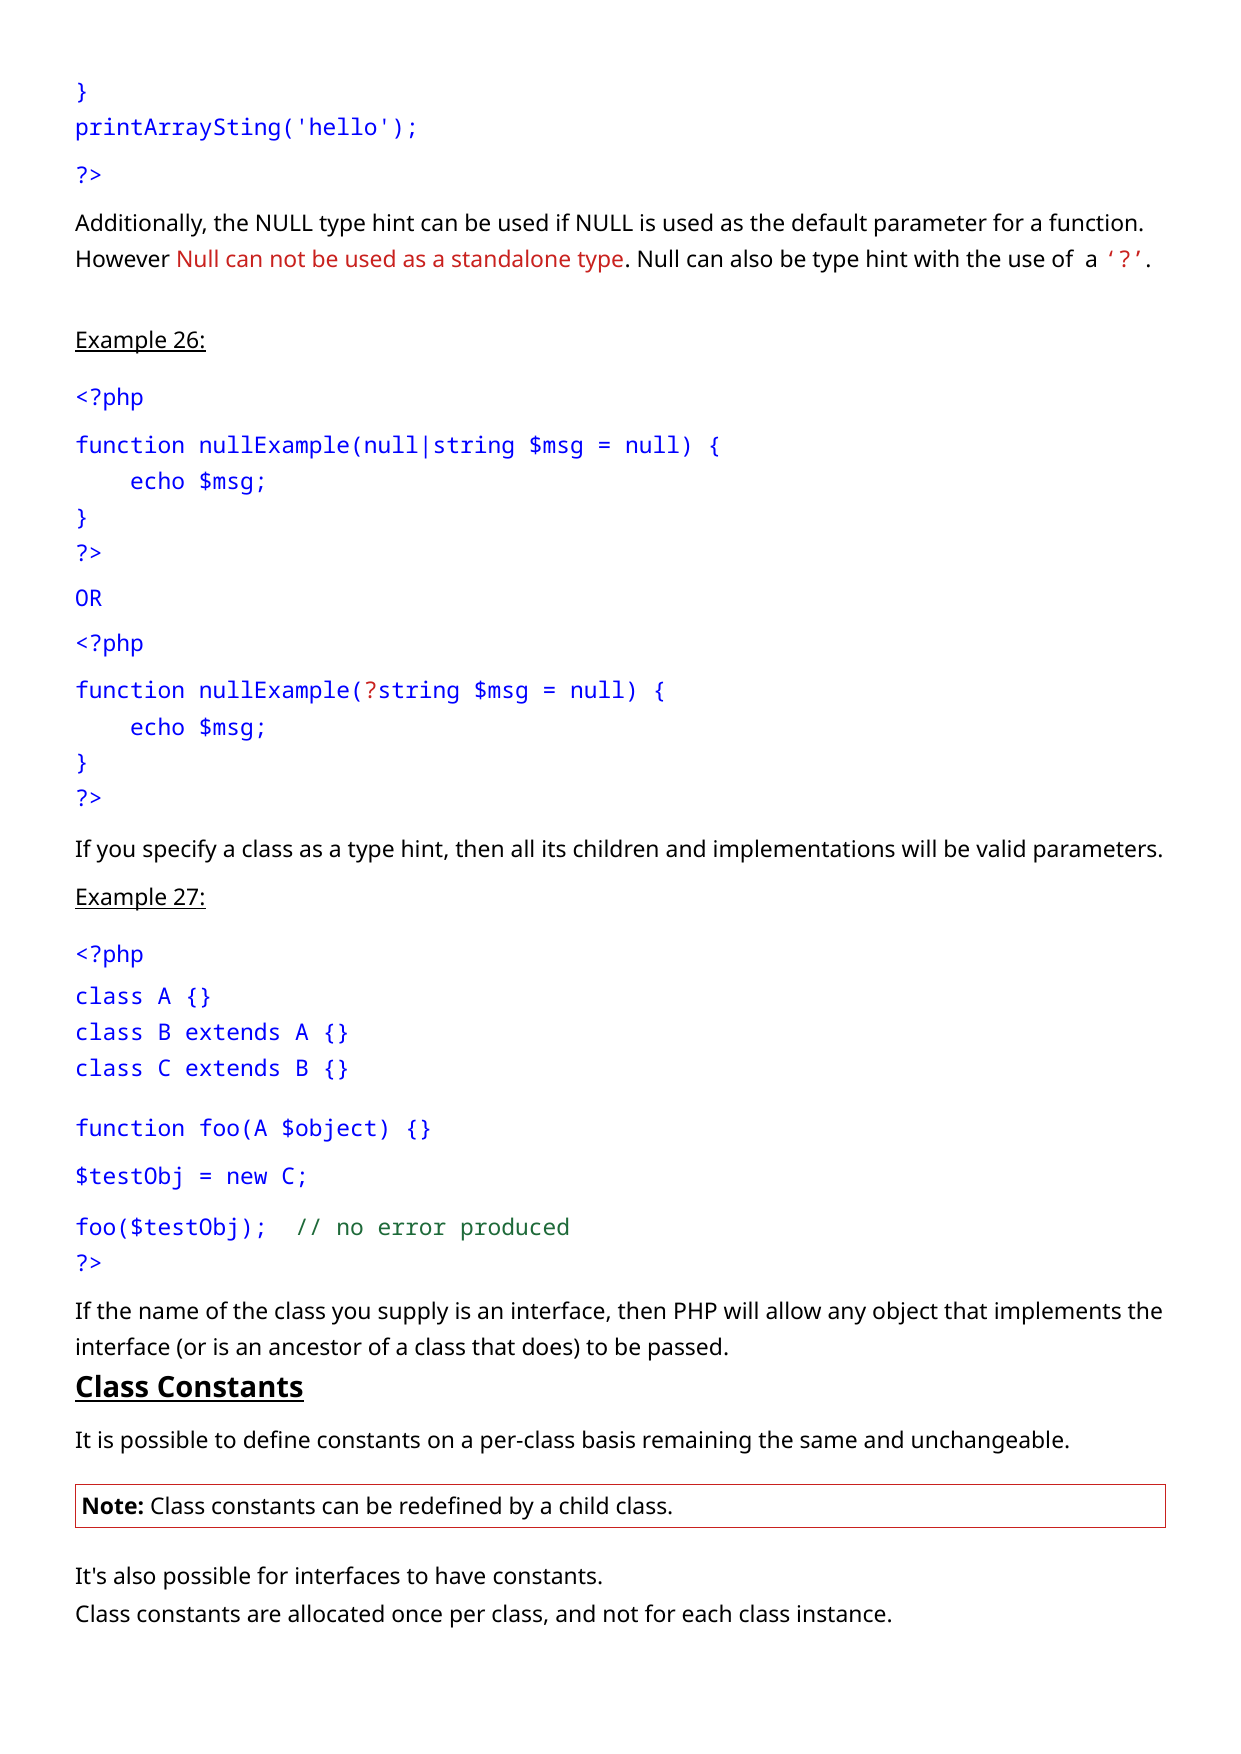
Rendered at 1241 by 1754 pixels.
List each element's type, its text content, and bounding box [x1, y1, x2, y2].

text ?> [75, 159, 1166, 190]
text foo($testObj); // no error produced [75, 1211, 1166, 1242]
text class A {} [75, 980, 1166, 1011]
text ?> [75, 782, 1166, 813]
text ?> [75, 537, 1166, 568]
text } [75, 746, 1166, 778]
text $testObj = new C; [75, 1160, 1166, 1191]
text It is possible to define constants on a per-class basis remaining the same and unchangeable. [75, 1424, 1166, 1455]
text <?php [75, 381, 1166, 412]
text Class constants are allocated once per class, and not for each class instance. [75, 1598, 1166, 1629]
text class B extends A {} [75, 1016, 1166, 1047]
text If you specify a class as a type hint, then all its children and implementations will be valid parameters. [75, 833, 1166, 864]
text } [75, 75, 1166, 106]
text ?> [75, 1247, 1166, 1278]
text } [75, 501, 1166, 532]
text If the name of the class you supply is an interface, then PHP will allow any object that implements the interface (or is an ancestor of a class that does) to be passed. [75, 1294, 1166, 1362]
text <?php [75, 938, 1166, 969]
text Example 27: [75, 881, 1166, 912]
text Additionally, the NULL type hint can be used if NULL is used as the default parameter for a function. However Null can not be used as a standalone type. Null can also be type hint with the use of a ‘?’. [75, 207, 1166, 274]
text OR [75, 582, 1166, 613]
text echo $msg; [75, 465, 1166, 496]
text Note: Class constants can be redefined by a child class. [76, 1485, 1165, 1527]
text <?php [75, 627, 1166, 658]
text function nullExample(?string $msg = null) { [75, 674, 1166, 706]
subtitle Class Constants [75, 1366, 1166, 1406]
text Example 26: [75, 324, 1166, 355]
text It's also possible for interfaces to have constants. [75, 1560, 1166, 1592]
text printArraySting('hello'); [75, 111, 1166, 142]
text class C extends B {} [75, 1052, 1166, 1083]
text function foo(A $object) {} [75, 1112, 1166, 1143]
text function nullExample(null|string $msg = null) { [75, 429, 1166, 460]
text echo $msg; [75, 710, 1166, 742]
